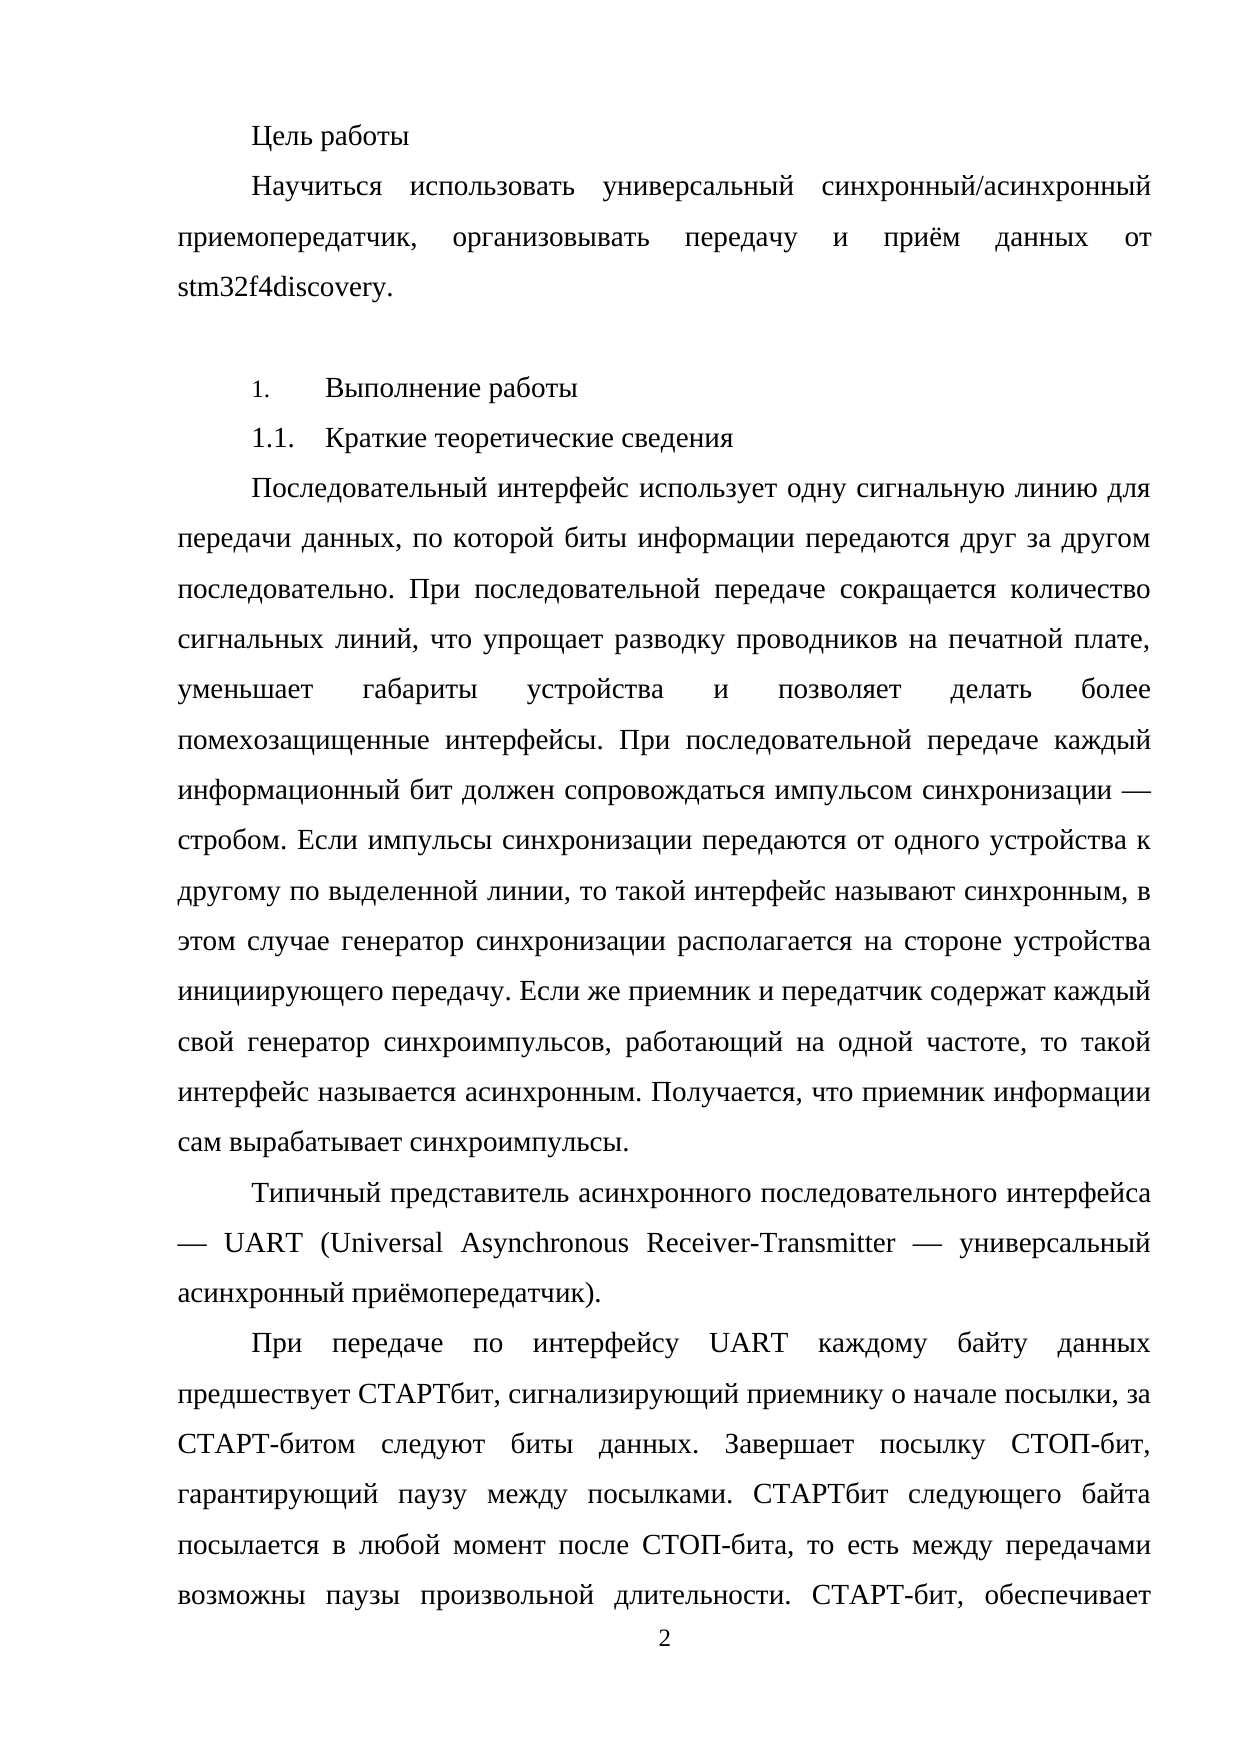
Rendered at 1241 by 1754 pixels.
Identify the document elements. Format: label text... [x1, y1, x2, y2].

text При передаче по интерфейсу UART каждому байту данных предшествует СТАРТбит, сигнализирующий приемнику о начале посылки, за СТАРТ-битом следуют биты данных. Завершает посылку СТОП-бит, гарантирующий паузу между посылками. СТАРТбит следующего байта посылается в любой момент после СТОП-бита, то есть между передачами возможны паузы произвольной длительности. СТАРТ-бит, обеспечивает [177, 1326, 1152, 1611]
list Выполнение работы [177, 370, 1152, 403]
text Типичный представитель асинхронного последовательного интерфейса — UART (Universal Asynchronous Receiver-Transmitter — универсальный асинхронный приёмопередатчик). [177, 1175, 1152, 1309]
text Цель работы [177, 118, 1152, 152]
text Научиться использовать универсальный синхронный/асинхронный приемопередатчик, организовывать передачу и приём данных от stm32f4discovery. [177, 168, 1152, 303]
text Последовательный интерфейс использует одну сигнальную линию для передачи данных, по которой биты информации передаются друг за другом последовательно. При последовательной передаче сокращается количество сигнальных линий, что упрощает разводку проводников на печатной плате, уменьшает габариты устройства и позволяет делать более помехозащищенные интерфейсы. При последовательной передаче каждый информационный бит должен сопровождаться импульсом синхронизации — стробом. Если импульсы синхронизации передаются от одного устройства к другому по выделенной линии, то такой интерфейс называют синхронным, в этом случае генератор синхронизации располагается на стороне устройства инициирующего передачу. Если же приемник и передатчик содержат каждый свой генератор синхроимпульсов, работающий на одной частоте, то такой интерфейс называется асинхронным. Получается, что приемник информации сам вырабатывает синхроимпульсы. [177, 470, 1152, 1158]
list Краткие теоретические сведения [177, 420, 1152, 453]
